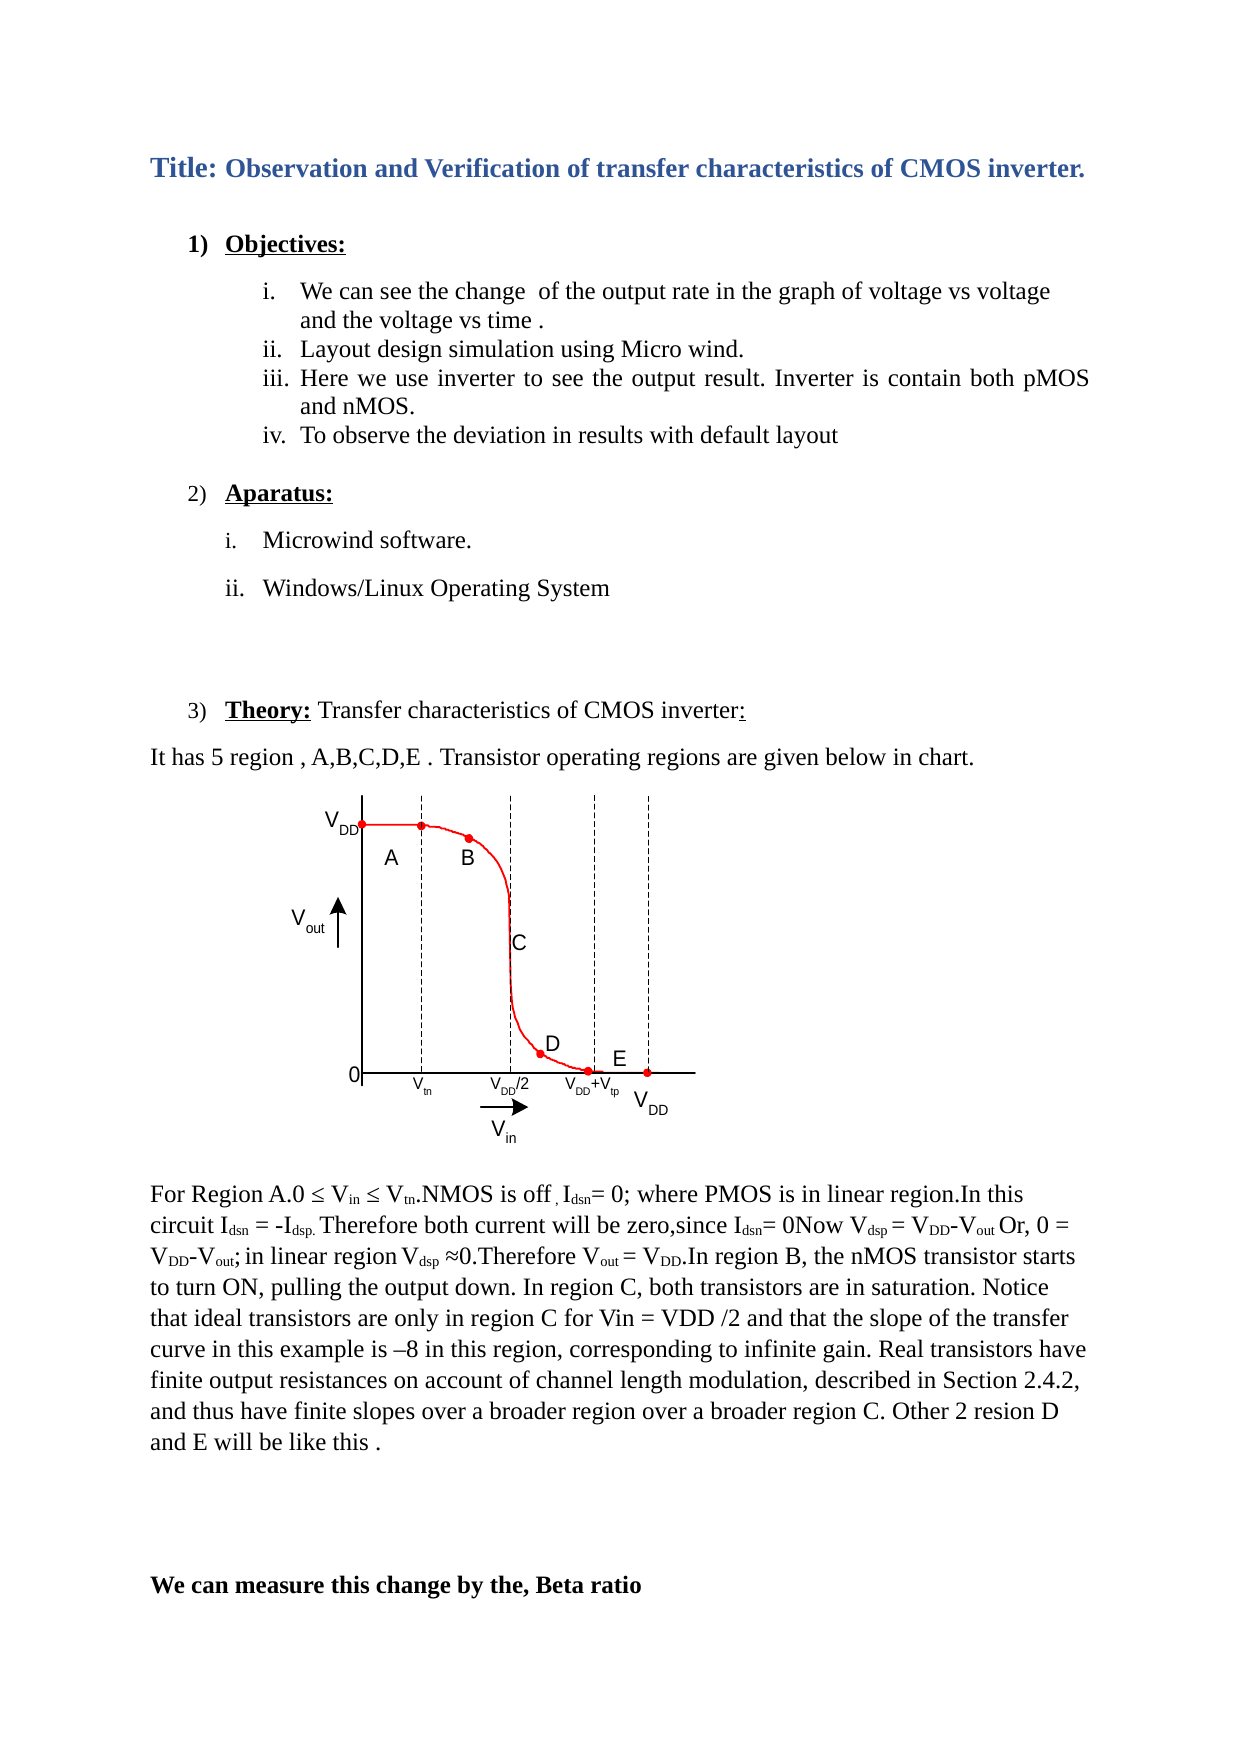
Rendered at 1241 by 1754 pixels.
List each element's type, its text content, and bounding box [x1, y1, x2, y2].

list Theory: Transfer characteristics of CMOS inverter: [187, 695, 1091, 723]
text We can measure this change by the, Beta ratio [150, 1570, 1091, 1599]
list Microwind software. [225, 525, 1091, 554]
text For Region A.0 ≤ Vin ≤ Vtn.NMOS is off , Idsn= 0; where PMOS is in linear region.In this circuit Idsn = -Idsp. Therefore both current will be zero,since Idsn= 0Now Vdsp = VDD-Vout Or, 0 = VDD-Vout; in linear region Vdsp ≈0.Therefore Vout = VDD.In region B, the nMOS transistor starts to turn ON, pulling the output down. In region C, both transistors are in saturation. Notice that ideal transistors are only in region C for Vin = VDD /2 and that the slope of the transfer curve in this example is –8 in this region, corresponding to infinite gain. Real transistors have finite output resistances on account of channel length modulation, described in Section 2.4.2, and thus have finite slopes over a broader region over a broader region C. Other 2 resion D and E will be like this . [150, 1179, 1091, 1456]
list To observe the deviation in results with default layout [262, 420, 1091, 449]
text Title: Observation and Verification of transfer characteristics of CMOS inverter. [150, 150, 1091, 183]
list Objectives: [187, 229, 1091, 257]
list Here we use inverter to see the output result. Inverter is contain both pMOS and nMOS. [262, 363, 1091, 420]
list We can see the change of the output rate in the graph of voltage vs voltage and the voltage vs time . [262, 276, 1091, 334]
text It has 5 region , A,B,C,D,E . Transistor operating regions are given below in chart. [150, 742, 1091, 771]
list Layout design simulation using Micro wind. [262, 334, 1091, 363]
list Windows/Linux Operating System [225, 573, 1091, 602]
list Aparatus: [187, 478, 1091, 506]
